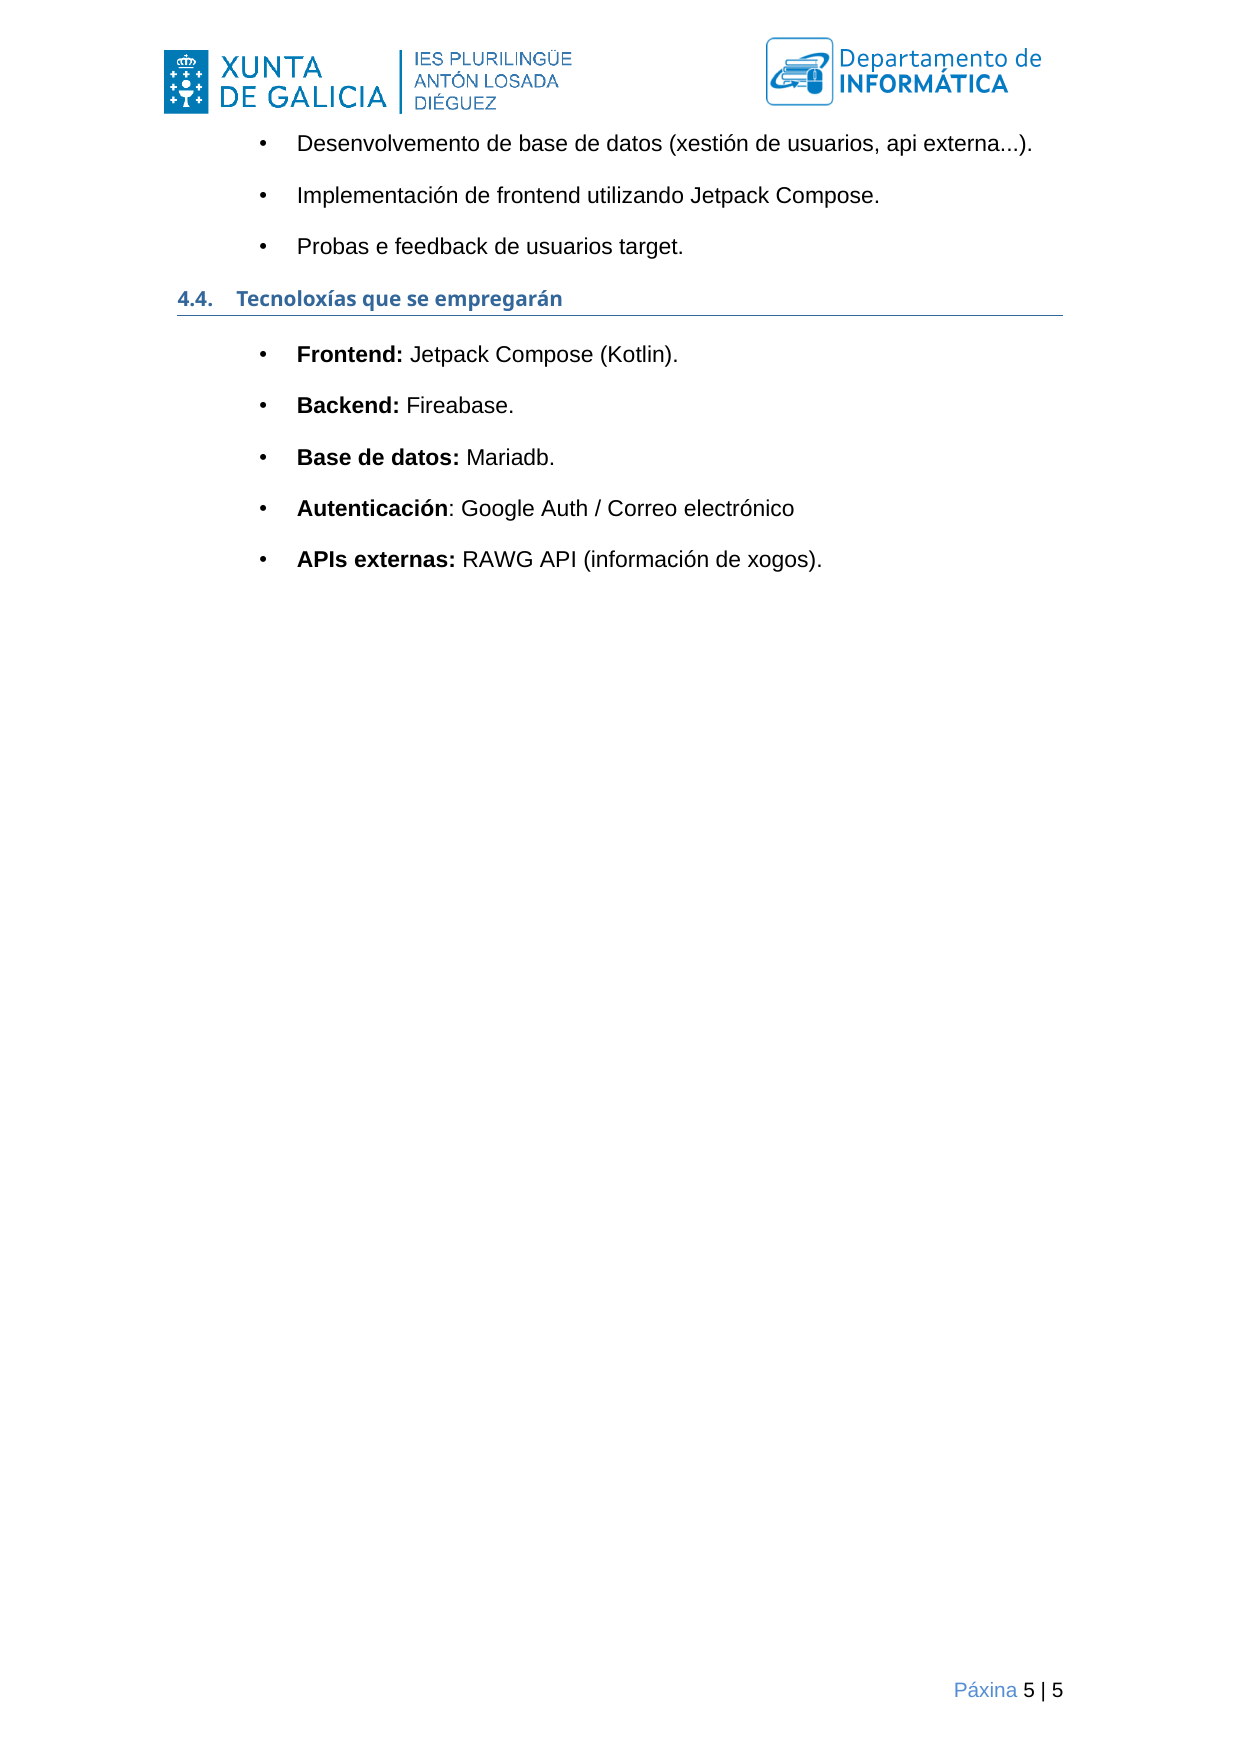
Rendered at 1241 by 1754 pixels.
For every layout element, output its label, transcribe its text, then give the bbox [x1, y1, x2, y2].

picture [154, 36, 581, 125]
picture [758, 28, 1052, 122]
list Implementación de frontend utilizando Jetpack Compose. [259, 182, 1063, 208]
list Frontend: Jetpack Compose (Kotlin). [259, 341, 1063, 367]
list Probas e feedback de usuarios target. [259, 233, 1063, 259]
subtitle Tecnoloxías que se empregarán [177, 284, 1063, 315]
list Desenvolvemento de base de datos (xestión de usuarios, api externa...). [259, 130, 1063, 157]
list Backend: Fireabase. [259, 392, 1063, 419]
list APIs externas: RAWG API (información de xogos). [259, 546, 1063, 573]
list Autenticación: Google Auth / Correo electrónico [259, 495, 1063, 521]
list Base de datos: Mariadb. [259, 444, 1063, 470]
